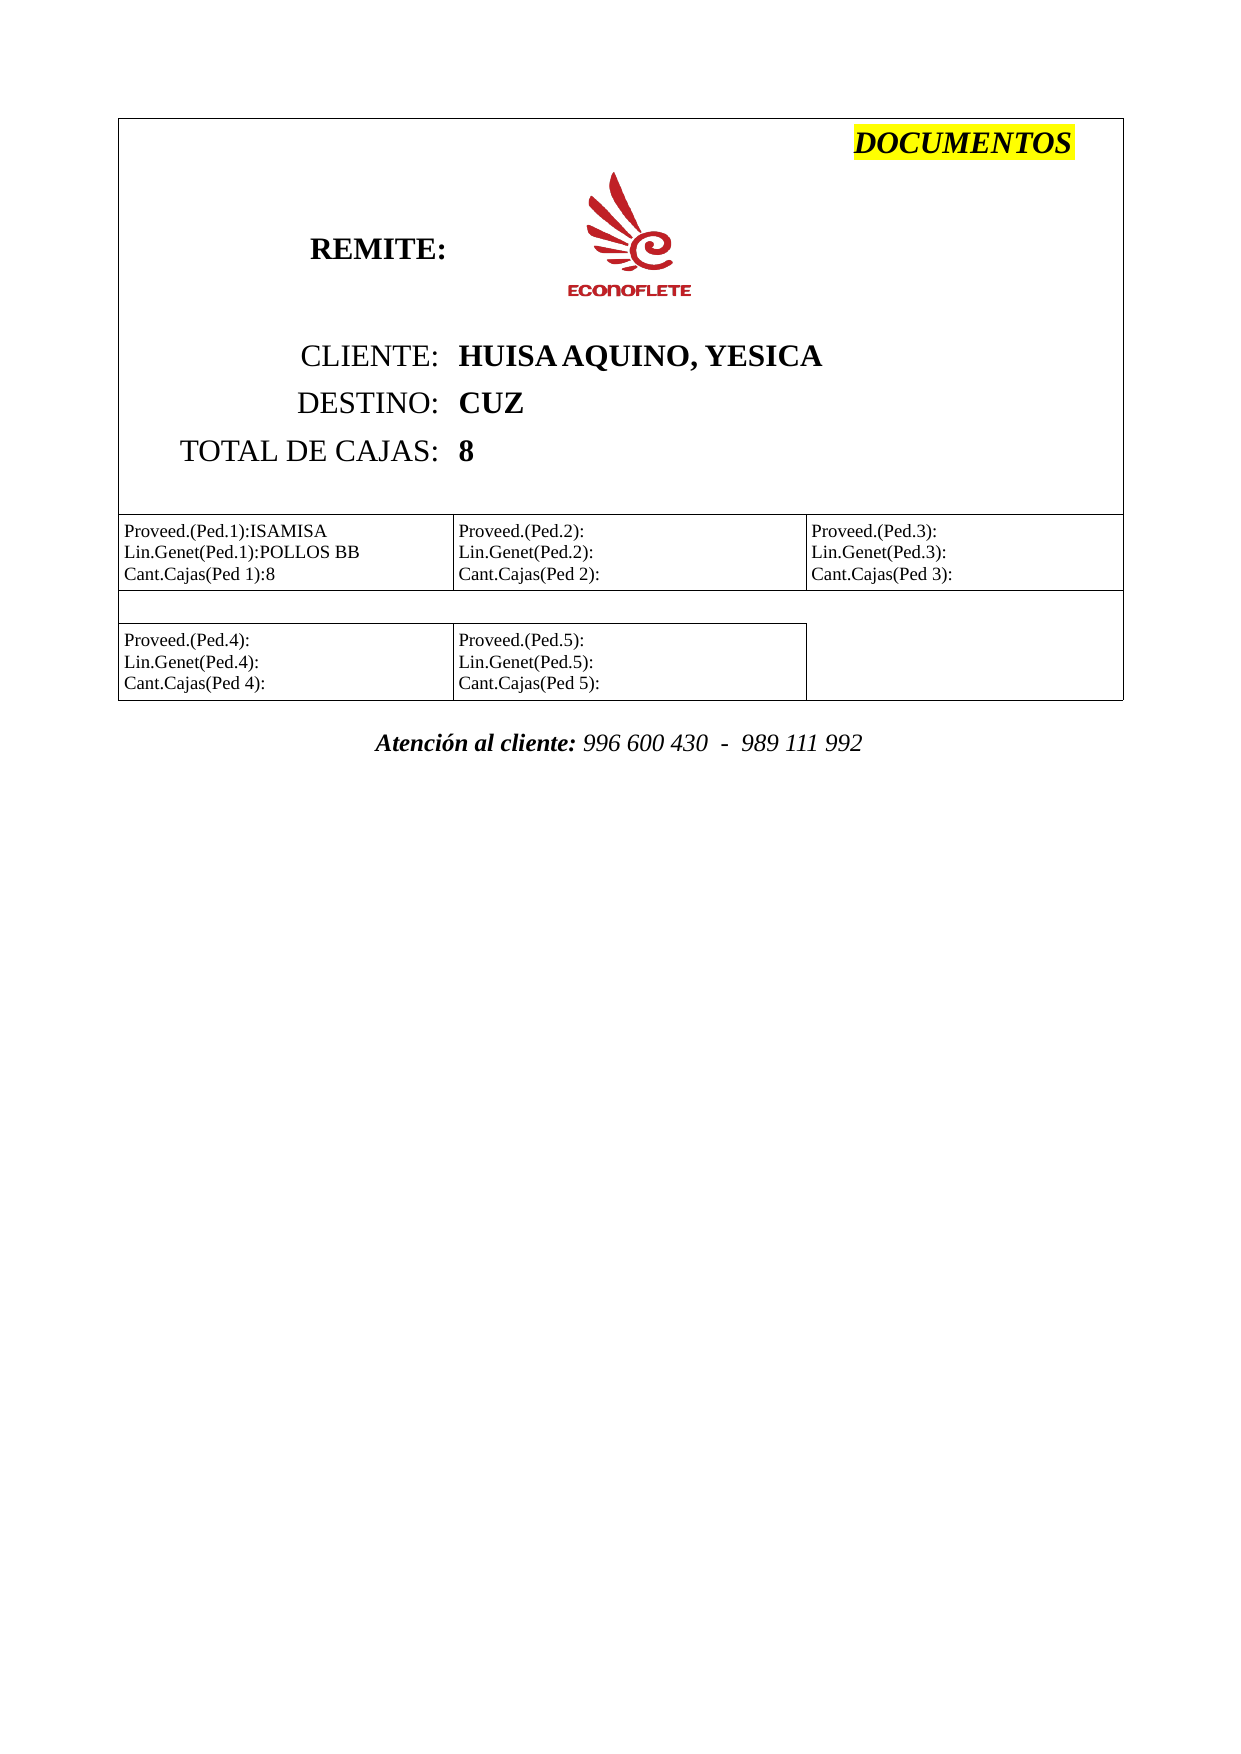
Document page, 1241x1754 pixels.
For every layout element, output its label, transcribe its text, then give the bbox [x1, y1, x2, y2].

table_cell DESTINO: [119, 379, 453, 426]
table_cell CLIENTE: [119, 332, 453, 379]
table_cell [807, 623, 1123, 699]
table_cell 8 [453, 426, 1123, 474]
table_cell [119, 474, 453, 514]
table_cell Proveed.(Ped.2): Lin.Genet(Ped.2): Cant.Cajas(Ped 2): [454, 515, 806, 590]
table_cell TOTAL DE CAJAS: [119, 426, 453, 474]
table_header [453, 119, 806, 166]
table_cell [453, 474, 806, 514]
table_cell [806, 166, 1123, 332]
table_cell Proveed.(Ped.5): Lin.Genet(Ped.5): Cant.Cajas(Ped 5): [454, 624, 806, 699]
picture [552, 171, 707, 297]
table_cell Proveed.(Ped.1):ISAMISA Lin.Genet(Ped.1):POLLOS BB Cant.Cajas(Ped 1):8 [119, 515, 453, 590]
table_cell HUISA AQUINO, YESICA [453, 332, 1123, 379]
table_cell [806, 474, 1123, 514]
table_cell [453, 591, 806, 623]
table_cell [806, 591, 1123, 623]
table_header [119, 119, 453, 166]
table_cell Proveed.(Ped.3): Lin.Genet(Ped.3): Cant.Cajas(Ped 3): [807, 515, 1123, 590]
table_cell [453, 166, 806, 332]
table_cell CUZ [453, 379, 806, 426]
table_header DOCUMENTOS [806, 119, 1123, 166]
table_cell REMITE: [119, 166, 453, 332]
table_cell [806, 379, 1123, 426]
text Atención al cliente: 996 600 430 - 989 111 992 [118, 728, 1122, 757]
table_cell [119, 591, 453, 623]
table_cell Proveed.(Ped.4): Lin.Genet(Ped.4): Cant.Cajas(Ped 4): [119, 624, 453, 699]
